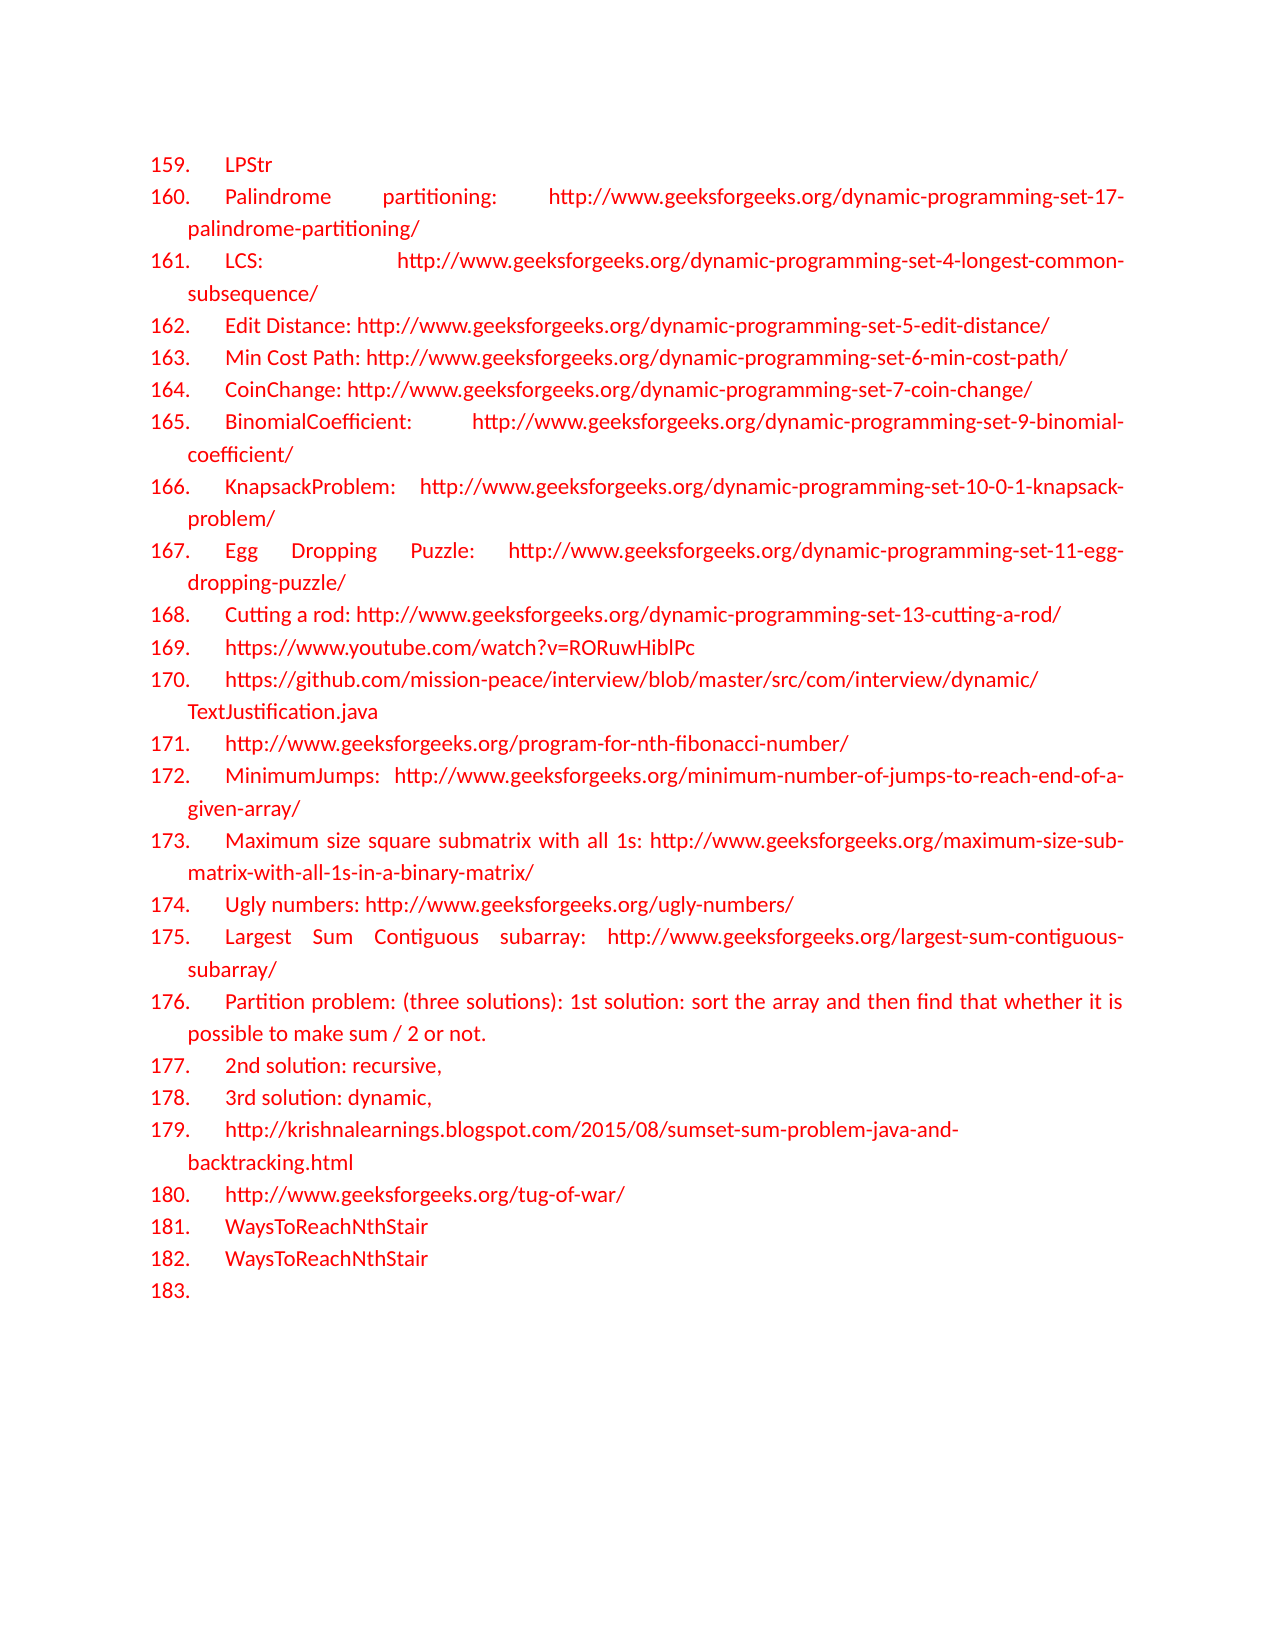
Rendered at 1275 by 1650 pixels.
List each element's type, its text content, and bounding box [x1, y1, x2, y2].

list 3rd solution: dynamic, [150, 1083, 1125, 1111]
list Cutting a rod: http://www.geeksforgeeks.org/dynamic-programming-set-13-cutting-a-rod/ [150, 601, 1125, 629]
list Ugly numbers: http://www.geeksforgeeks.org/ugly-numbers/ [150, 890, 1125, 918]
list http://www.geeksforgeeks.org/tug-of-war/ [150, 1180, 1125, 1208]
list Min Cost Path: http://www.geeksforgeeks.org/dynamic-programming-set-6-min-cost-path/ [150, 343, 1125, 371]
list LCS: http://www.geeksforgeeks.org/dynamic-programming-set-4-longest-common-subsequence/ [150, 247, 1125, 307]
list 2nd solution: recursive, [150, 1051, 1125, 1079]
list Palindrome partitioning: http://www.geeksforgeeks.org/dynamic-programming-set-17-palindrome-partitioning/ [150, 182, 1125, 242]
list MinimumJumps: http://www.geeksforgeeks.org/minimum-number-of-jumps-to-reach-end-of-a-given-array/ [150, 762, 1125, 822]
list http://www.geeksforgeeks.org/program-for-nth-fibonacci-number/ [150, 729, 1125, 757]
list KnapsackProblem: http://www.geeksforgeeks.org/dynamic-programming-set-10-0-1-knapsack-problem/ [150, 472, 1125, 532]
list CoinChange: http://www.geeksforgeeks.org/dynamic-programming-set-7-coin-change/ [150, 375, 1125, 403]
list Maximum size square submatrix with all 1s: http://www.geeksforgeeks.org/maximum-size-sub-matrix-with-all-1s-in-a-binary-matrix/ [150, 826, 1125, 886]
list Edit Distance: http://www.geeksforgeeks.org/dynamic-programming-set-5-edit-distance/ [150, 311, 1125, 339]
list https://www.youtube.com/watch?v=RORuwHiblPc [150, 633, 1125, 661]
list Partition problem: (three solutions): 1st solution: sort the array and then find that whether it is possible to make sum / 2 or not. [150, 987, 1125, 1047]
list Egg Dropping Puzzle: http://www.geeksforgeeks.org/dynamic-programming-set-11-egg-dropping-puzzle/ [150, 536, 1125, 596]
list WaysToReachNthStair [150, 1212, 1125, 1240]
list Largest Sum Contiguous subarray: http://www.geeksforgeeks.org/largest-sum-contiguous-subarray/ [150, 922, 1125, 983]
list https://github.com/mission-peace/interview/blob/master/src/com/interview/dynamic/TextJustification.java [150, 665, 1125, 725]
list http://krishnalearnings.blogspot.com/2015/08/sumset-sum-problem-java-and-backtracking.html [150, 1116, 1125, 1176]
list WaysToReachNthStair [150, 1244, 1125, 1272]
list BinomialCoefficient: http://www.geeksforgeeks.org/dynamic-programming-set-9-binomial-coefficient/ [150, 407, 1125, 468]
list LPStr [150, 150, 1125, 178]
